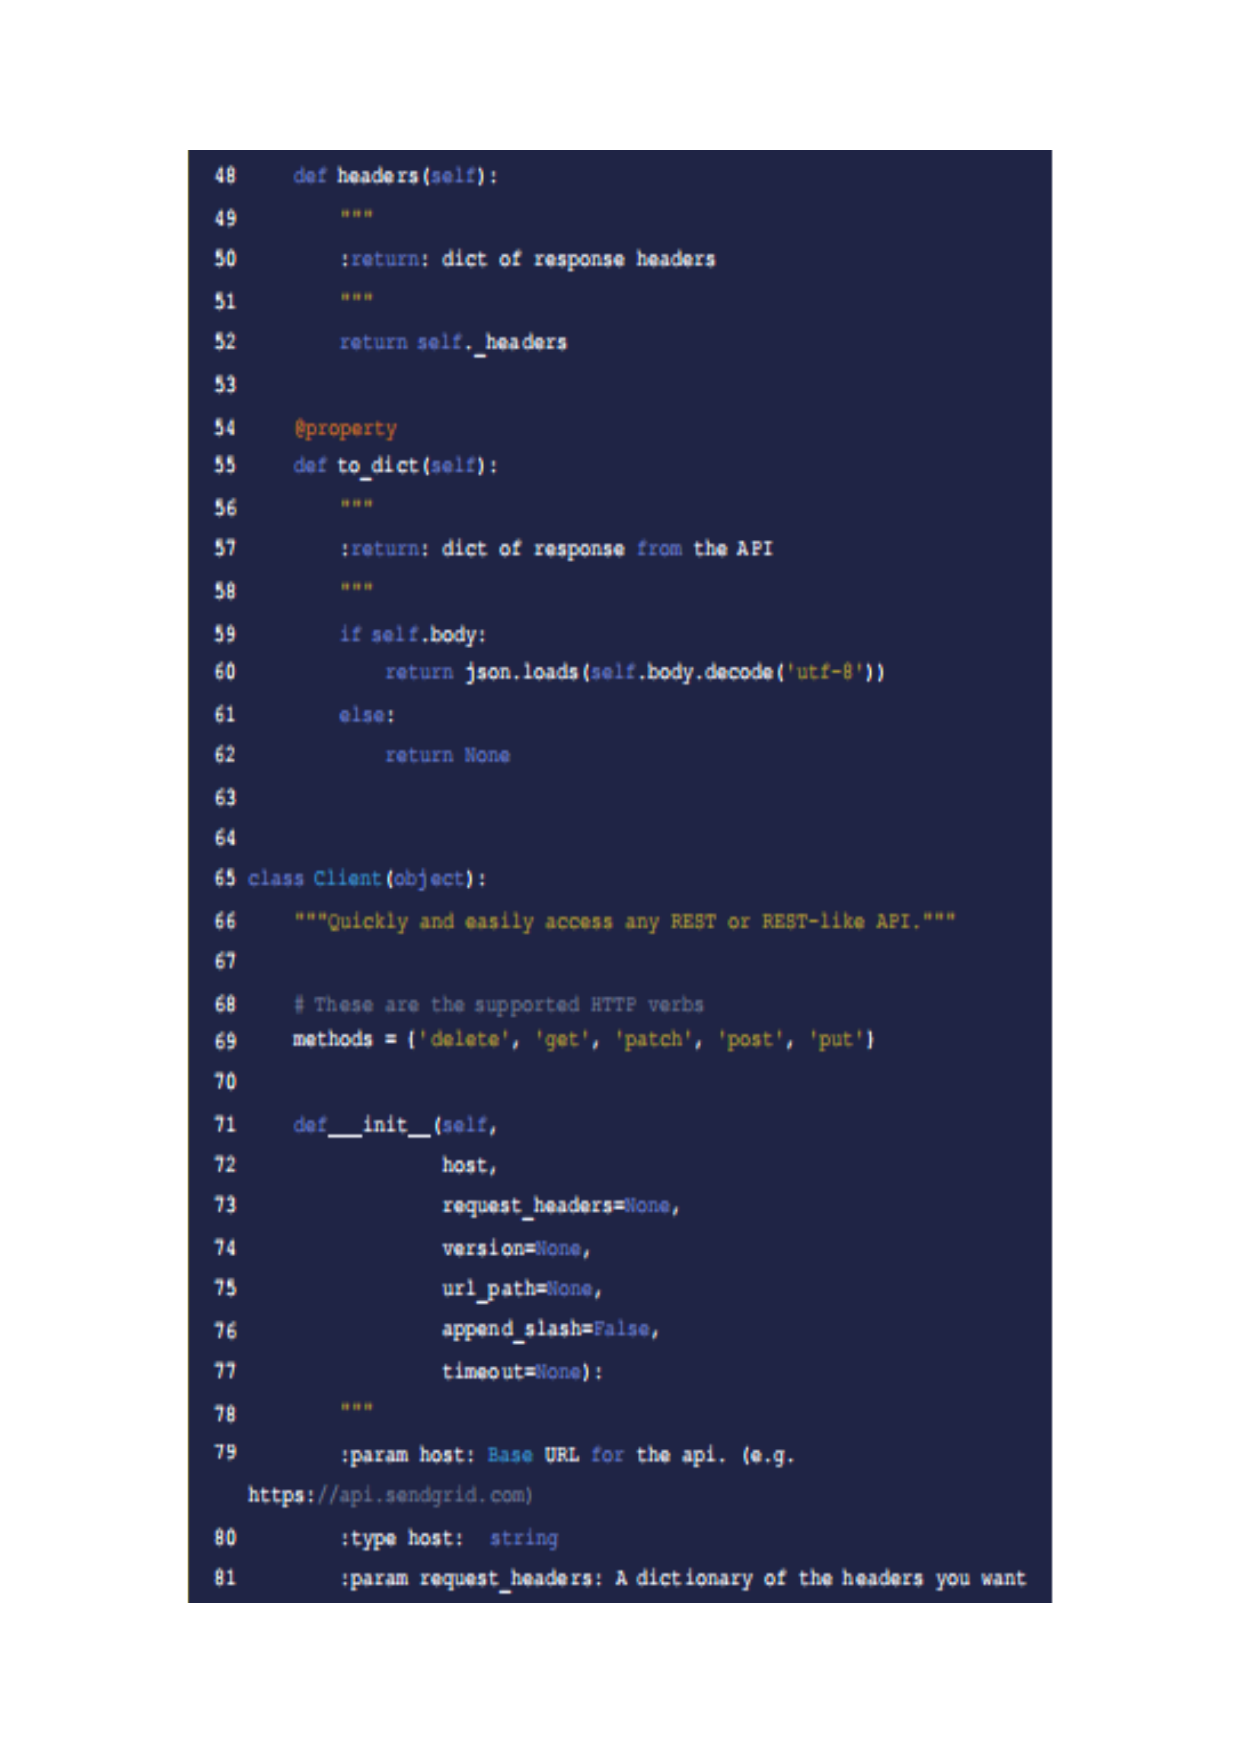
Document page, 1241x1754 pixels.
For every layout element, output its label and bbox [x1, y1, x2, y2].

picture [187, 150, 1055, 1603]
